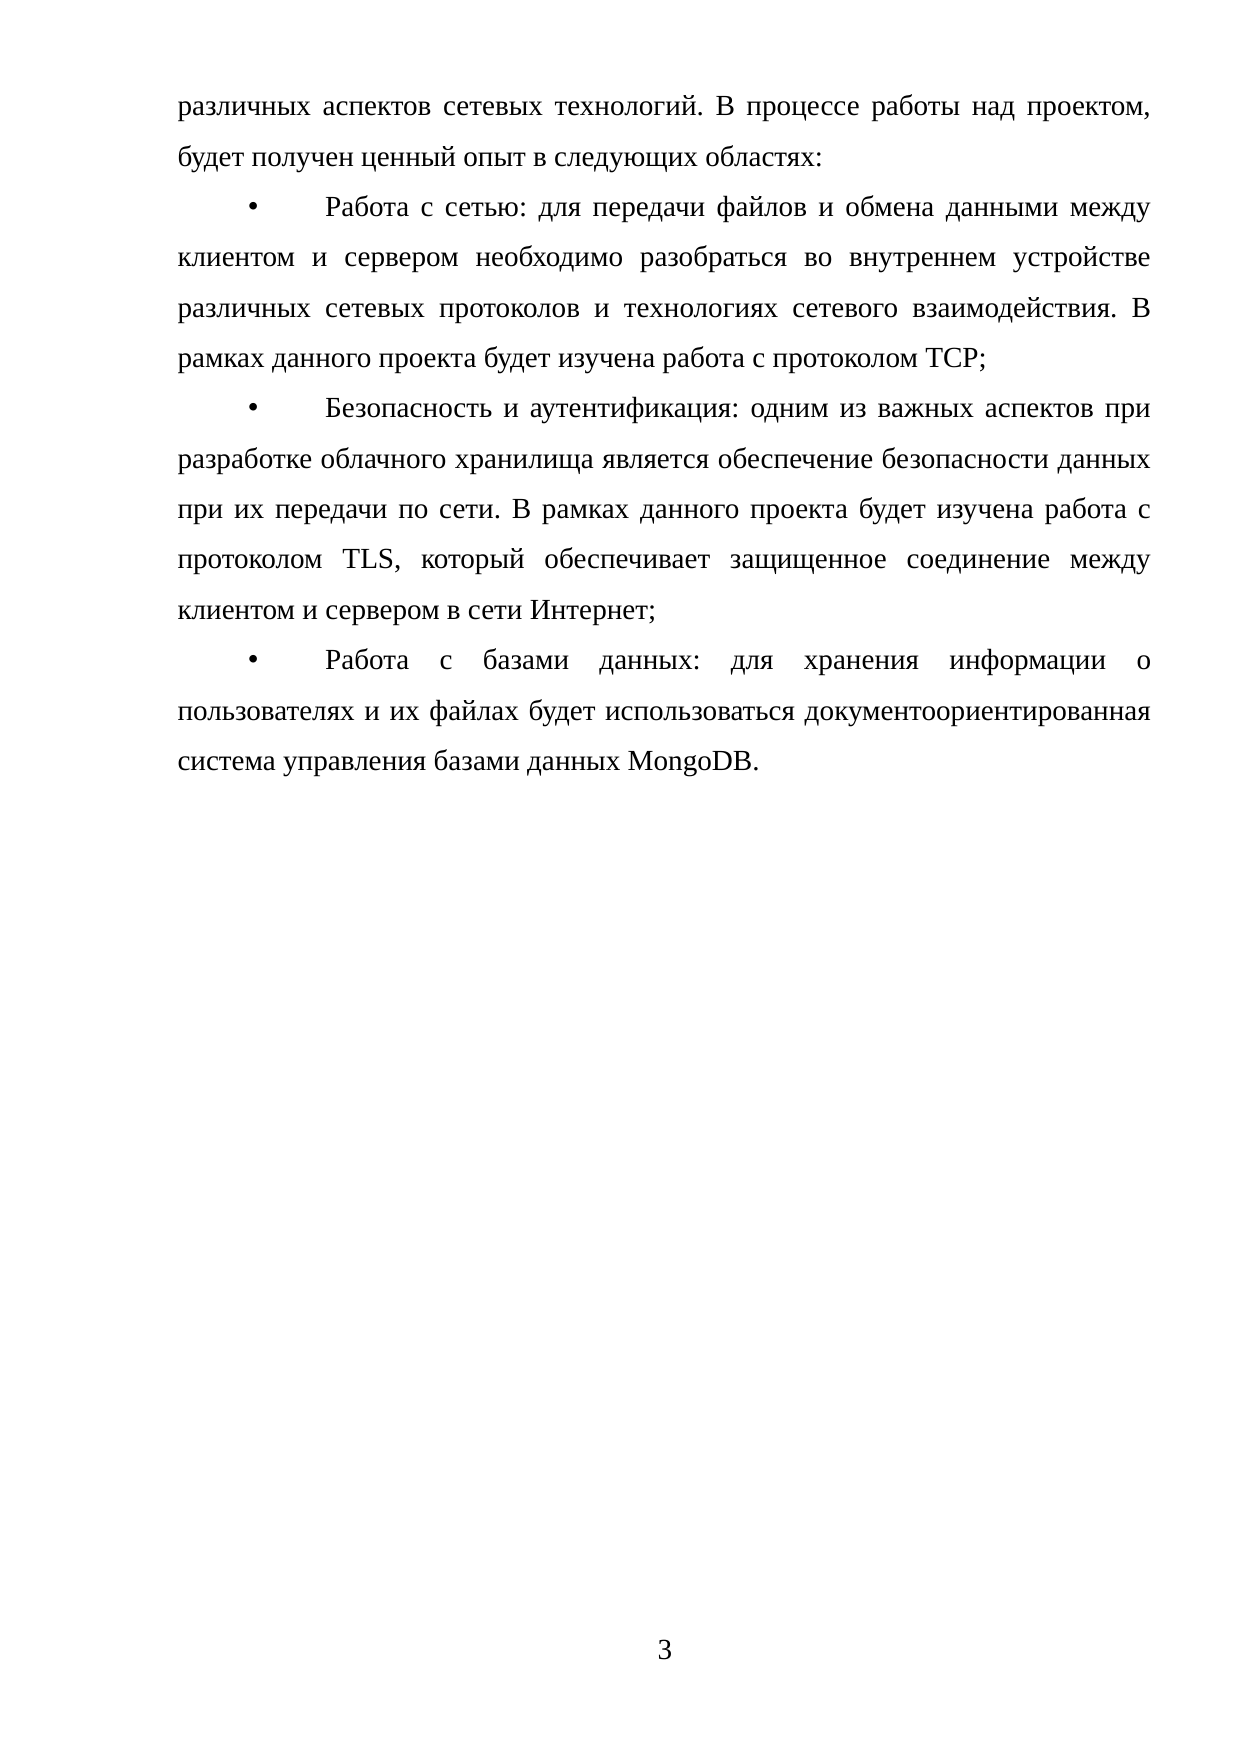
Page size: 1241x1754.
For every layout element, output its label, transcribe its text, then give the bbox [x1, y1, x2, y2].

text различных аспектов сетевых технологий. В процессе работы над проектом, будет получен ценный опыт в следующих областях: [177, 88, 1152, 172]
list Работа с базами данных: для хранения информации о пользователях и их файлах будет использоваться документоориентированная система управления базами данных MongoDB. [177, 642, 1152, 776]
list Работа с сетью: для передачи файлов и обмена данными между клиентом и сервером необходимо разобраться во внутреннем устройстве различных сетевых протоколов и технологиях сетевого взаимодействия. В рамках данного проекта будет изучена работа с протоколом TCP; [177, 189, 1152, 374]
list Безопасность и аутентификация: одним из важных аспектов при разработке облачного хранилища является обеспечение безопасности данных при их передачи по сети. В рамках данного проекта будет изучена работа с протоколом TLS, который обеспечивает защищенное соединение между клиентом и сервером в сети Интернет; [177, 391, 1152, 625]
